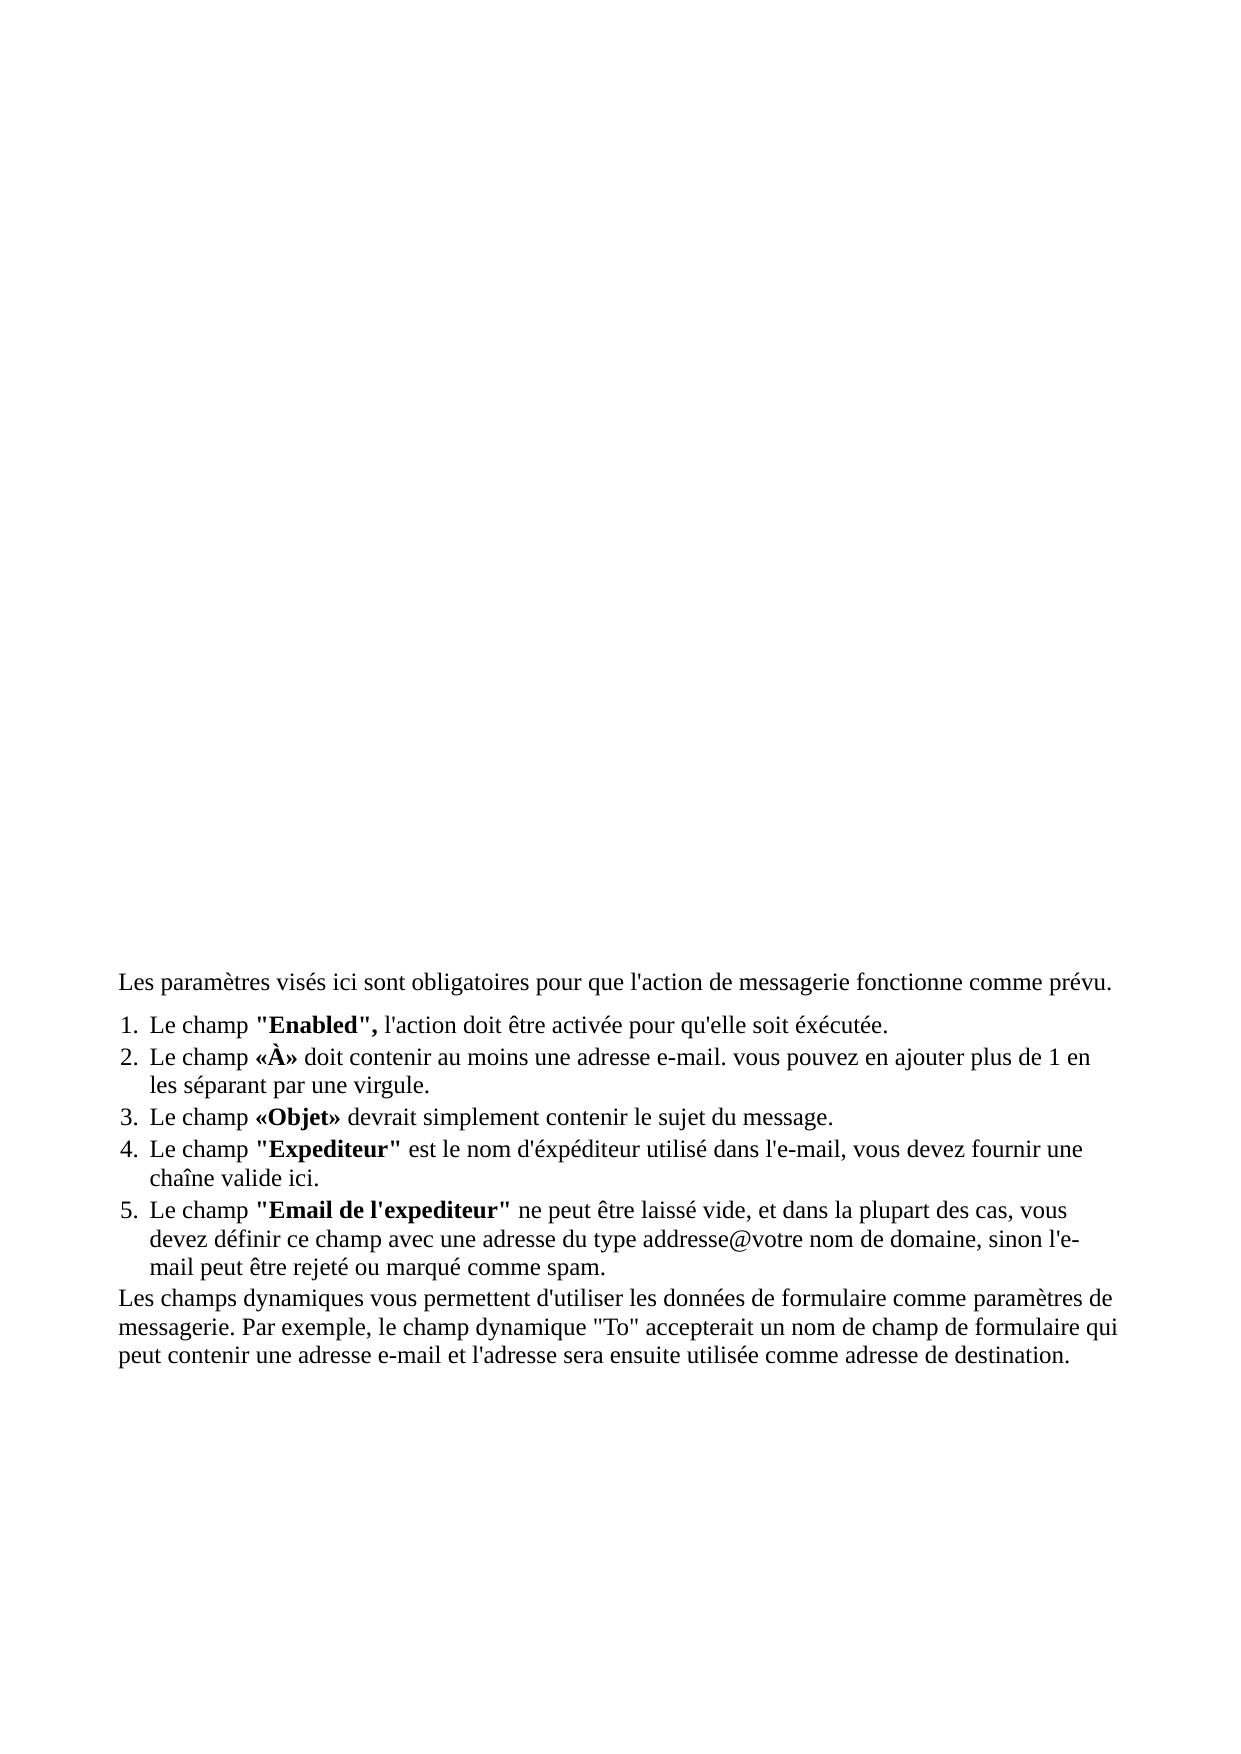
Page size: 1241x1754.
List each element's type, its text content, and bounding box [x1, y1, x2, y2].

list Le champ "Email de l'expediteur" ne peut être laissé vide, et dans la plupart des cas, vous devez définir ce champ avec une adresse du type addresse@votre nom de domaine, sinon l'e-mail peut être rejeté ou marqué comme spam. [124, 1195, 1091, 1281]
list Le champ «À» doit contenir au moins une adresse e-mail. vous pouvez en ajouter plus de 1 en les séparant par une virgule. [124, 1042, 1091, 1099]
text Les paramètres visés ici sont obligatoires pour que l'action de messagerie fonctionne comme prévu. [118, 967, 1122, 996]
text Les champs dynamiques vous permettent d'utiliser les données de formulaire comme paramètres de messagerie. Par exemple, le champ dynamique "To" accepterait un nom de champ de formulaire qui peut contenir une adresse e-mail et l'adresse sera ensuite utilisée comme adresse de destination. [118, 1283, 1122, 1369]
list Le champ «Objet» devrait simplement contenir le sujet du message. [124, 1102, 1091, 1131]
list Le champ "Enabled", l'action doit être activée pour qu'elle soit éxécutée. [124, 1010, 1091, 1039]
list Le champ "Expediteur" est le nom d'éxpéditeur utilisé dans l'e-mail, vous devez fournir une chaîne valide ici. [124, 1134, 1091, 1192]
